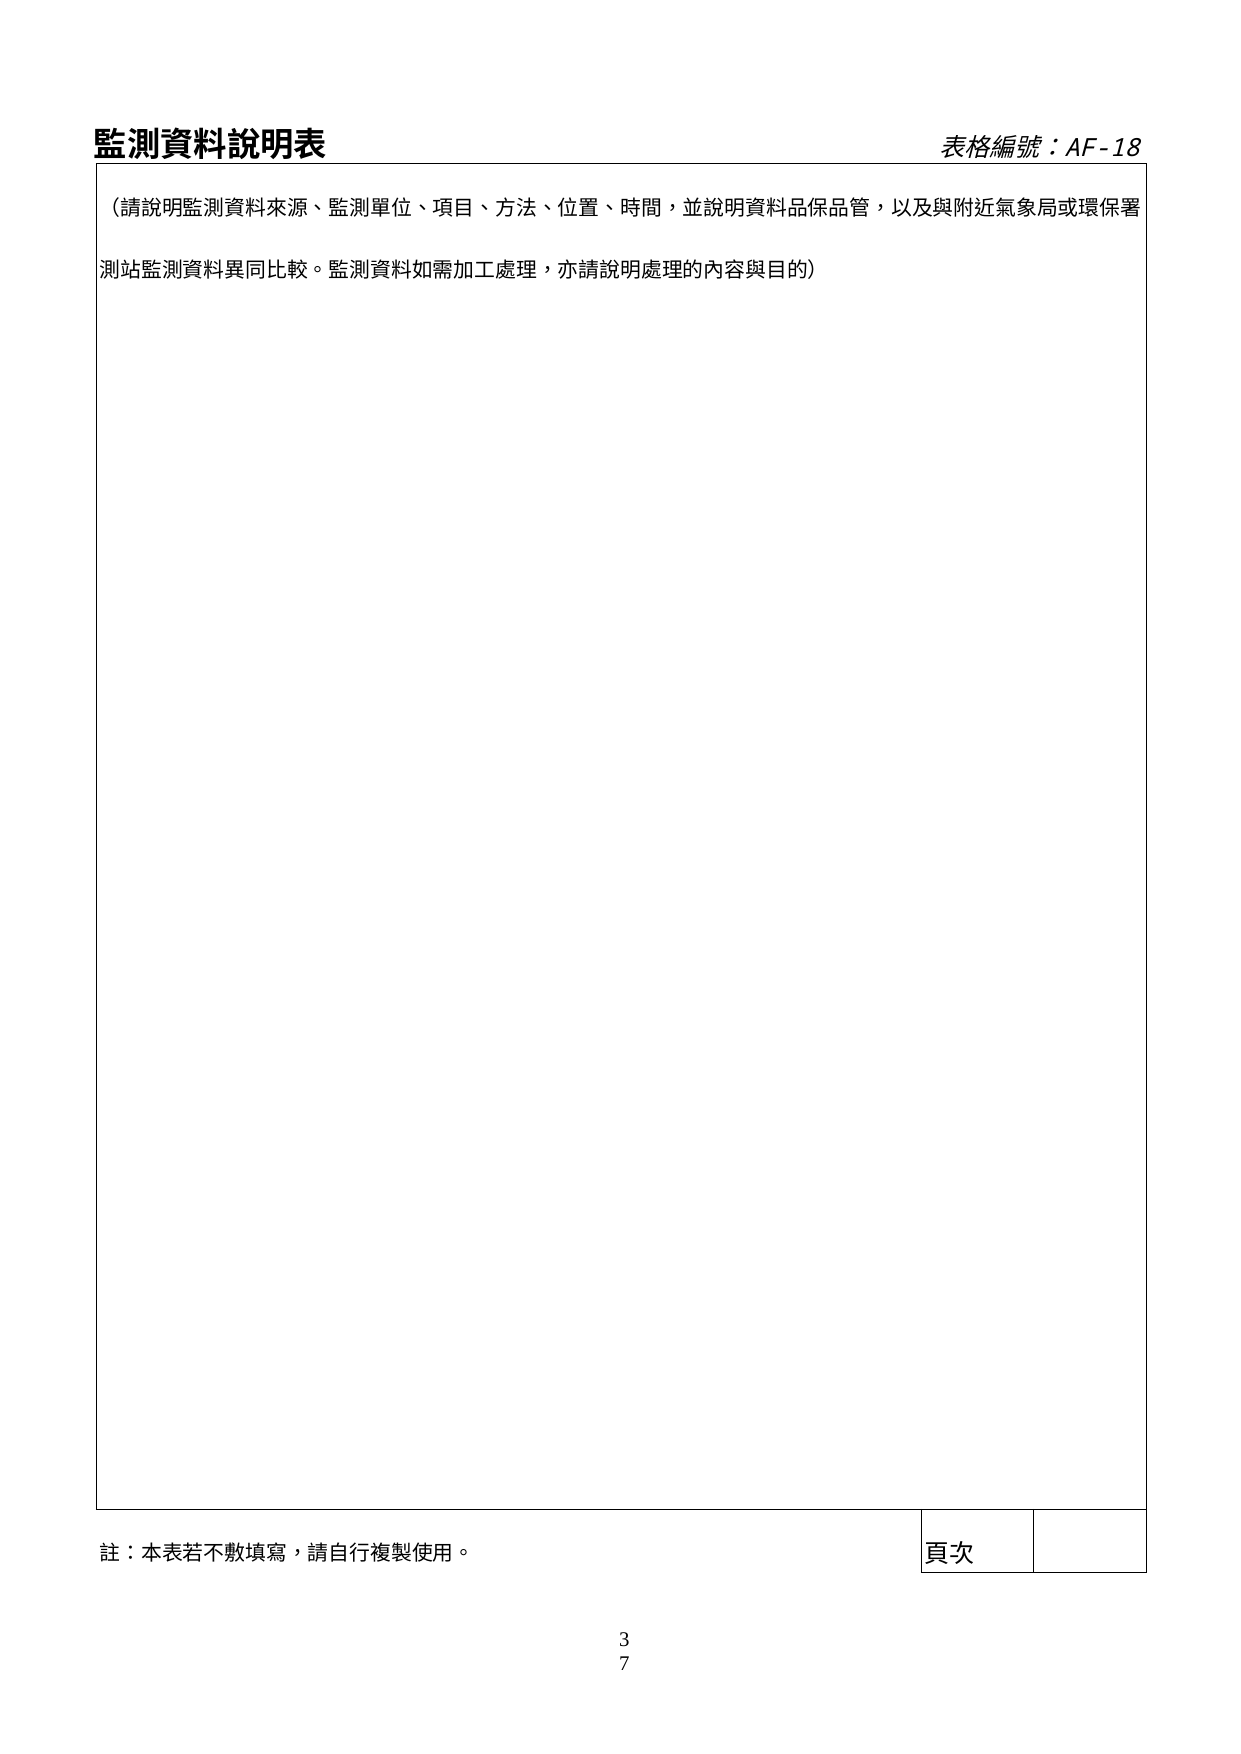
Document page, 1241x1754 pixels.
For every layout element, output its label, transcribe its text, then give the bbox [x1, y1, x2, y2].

table_cell [1034, 1510, 1146, 1572]
table_header （請說明監測資料來源、監測單位、項目、方法、位置、時間，並說明資料品保品管，以及與附近氣象局或環保署測站監測資料異同比較。監測資料如需加工處理，亦請說明處理的內容與目的） [97, 164, 1146, 1509]
text 監測資料說明表 表格編號：AF-18 [93, 101, 1162, 163]
table_cell 註：本表若不敷填寫，請自行複製使用。 [96, 1510, 921, 1572]
table_cell 頁次 [922, 1510, 1033, 1572]
